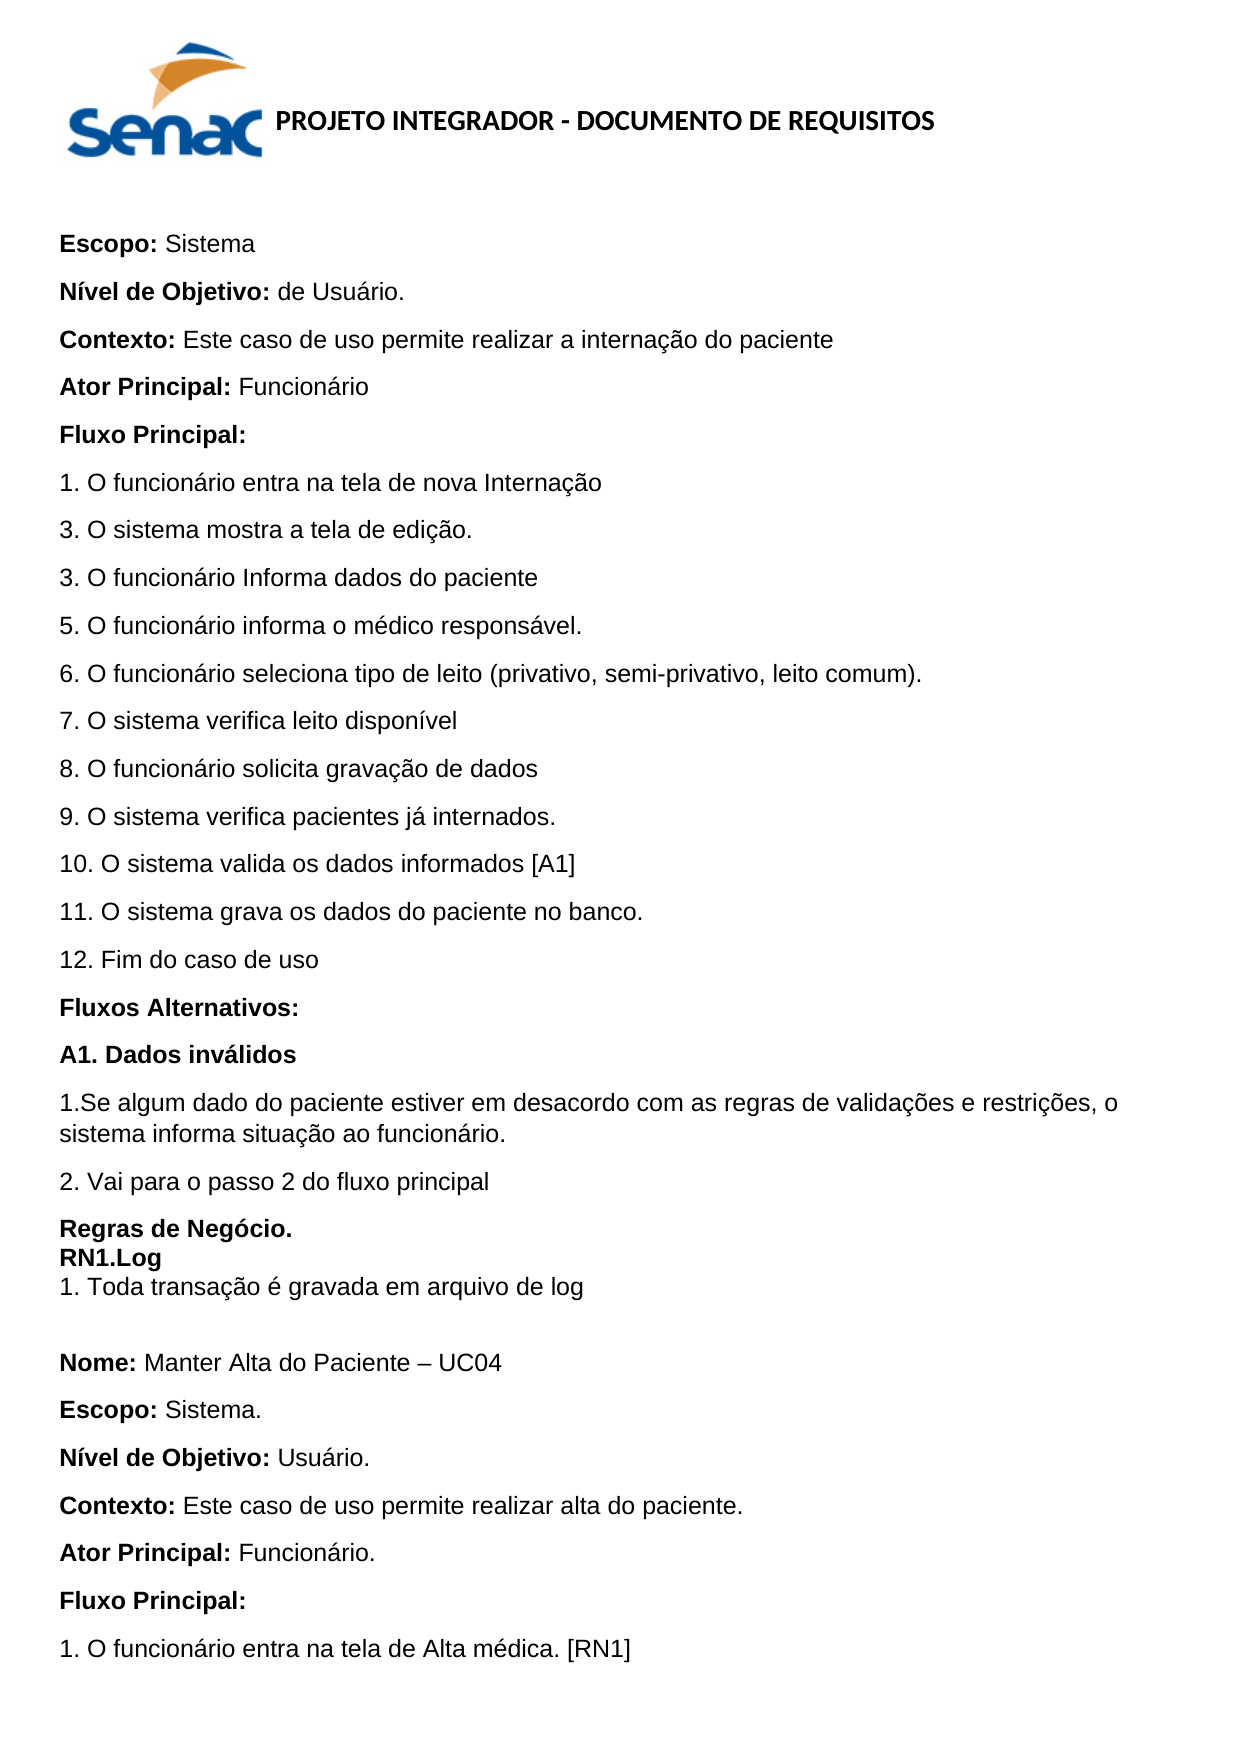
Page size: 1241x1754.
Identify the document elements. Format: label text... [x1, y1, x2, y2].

text Escopo: Sistema [59, 229, 1152, 258]
text 10. O sistema valida os dados informados [A1] [59, 849, 1152, 878]
text 1. O funcionário entra na tela de Alta médica. [RN1] [59, 1634, 1152, 1662]
text 1. Toda transação é gravada em arquivo de log [59, 1272, 1152, 1301]
text 12. Fim do caso de uso [59, 945, 1152, 973]
text Nível de Objetivo: de Usuário. [59, 277, 1152, 306]
text 3. O sistema mostra a tela de edição. [59, 515, 1152, 544]
text Nome: Manter Alta do Paciente – UC04 [59, 1347, 1152, 1376]
picture [59, 38, 276, 167]
text Fluxos Alternativos: [59, 992, 1152, 1021]
text Ator Principal: Funcionário. [59, 1538, 1152, 1567]
text RN1.Log [59, 1243, 1152, 1272]
text Fluxo Principal: [59, 1586, 1152, 1615]
text Nível de Objetivo: Usuário. [59, 1443, 1152, 1472]
text Contexto: Este caso de uso permite realizar alta do paciente. [59, 1491, 1152, 1519]
text 5. O funcionário informa o médico responsável. [59, 611, 1152, 639]
text 1.Se algum dado do paciente estiver em desacordo com as regras de validações e restrições, o sistema informa situação ao funcionário. [59, 1088, 1152, 1148]
text 7. O sistema verifica leito disponível [59, 706, 1152, 735]
text Ator Principal: Funcionário [59, 372, 1152, 401]
text Contexto: Este caso de uso permite realizar a internação do paciente [59, 324, 1152, 353]
text 6. O funcionário seleciona tipo de leito (privativo, semi-privativo, leito comum). [59, 658, 1152, 687]
text Fluxo Principal: [59, 420, 1152, 449]
text Regras de Negócio. [59, 1214, 1152, 1243]
text 9. O sistema verifica pacientes já internados. [59, 802, 1152, 830]
text A1. Dados inválidos [59, 1040, 1152, 1069]
text 3. O funcionário Informa dados do paciente [59, 563, 1152, 592]
text Escopo: Sistema. [59, 1395, 1152, 1424]
text 11. O sistema grava os dados do paciente no banco. [59, 897, 1152, 926]
text 8. O funcionário solicita gravação de dados [59, 754, 1152, 783]
text 2. Vai para o passo 2 do fluxo principal [59, 1167, 1152, 1195]
text 1. O funcionário entra na tela de nova Internação [59, 468, 1152, 496]
